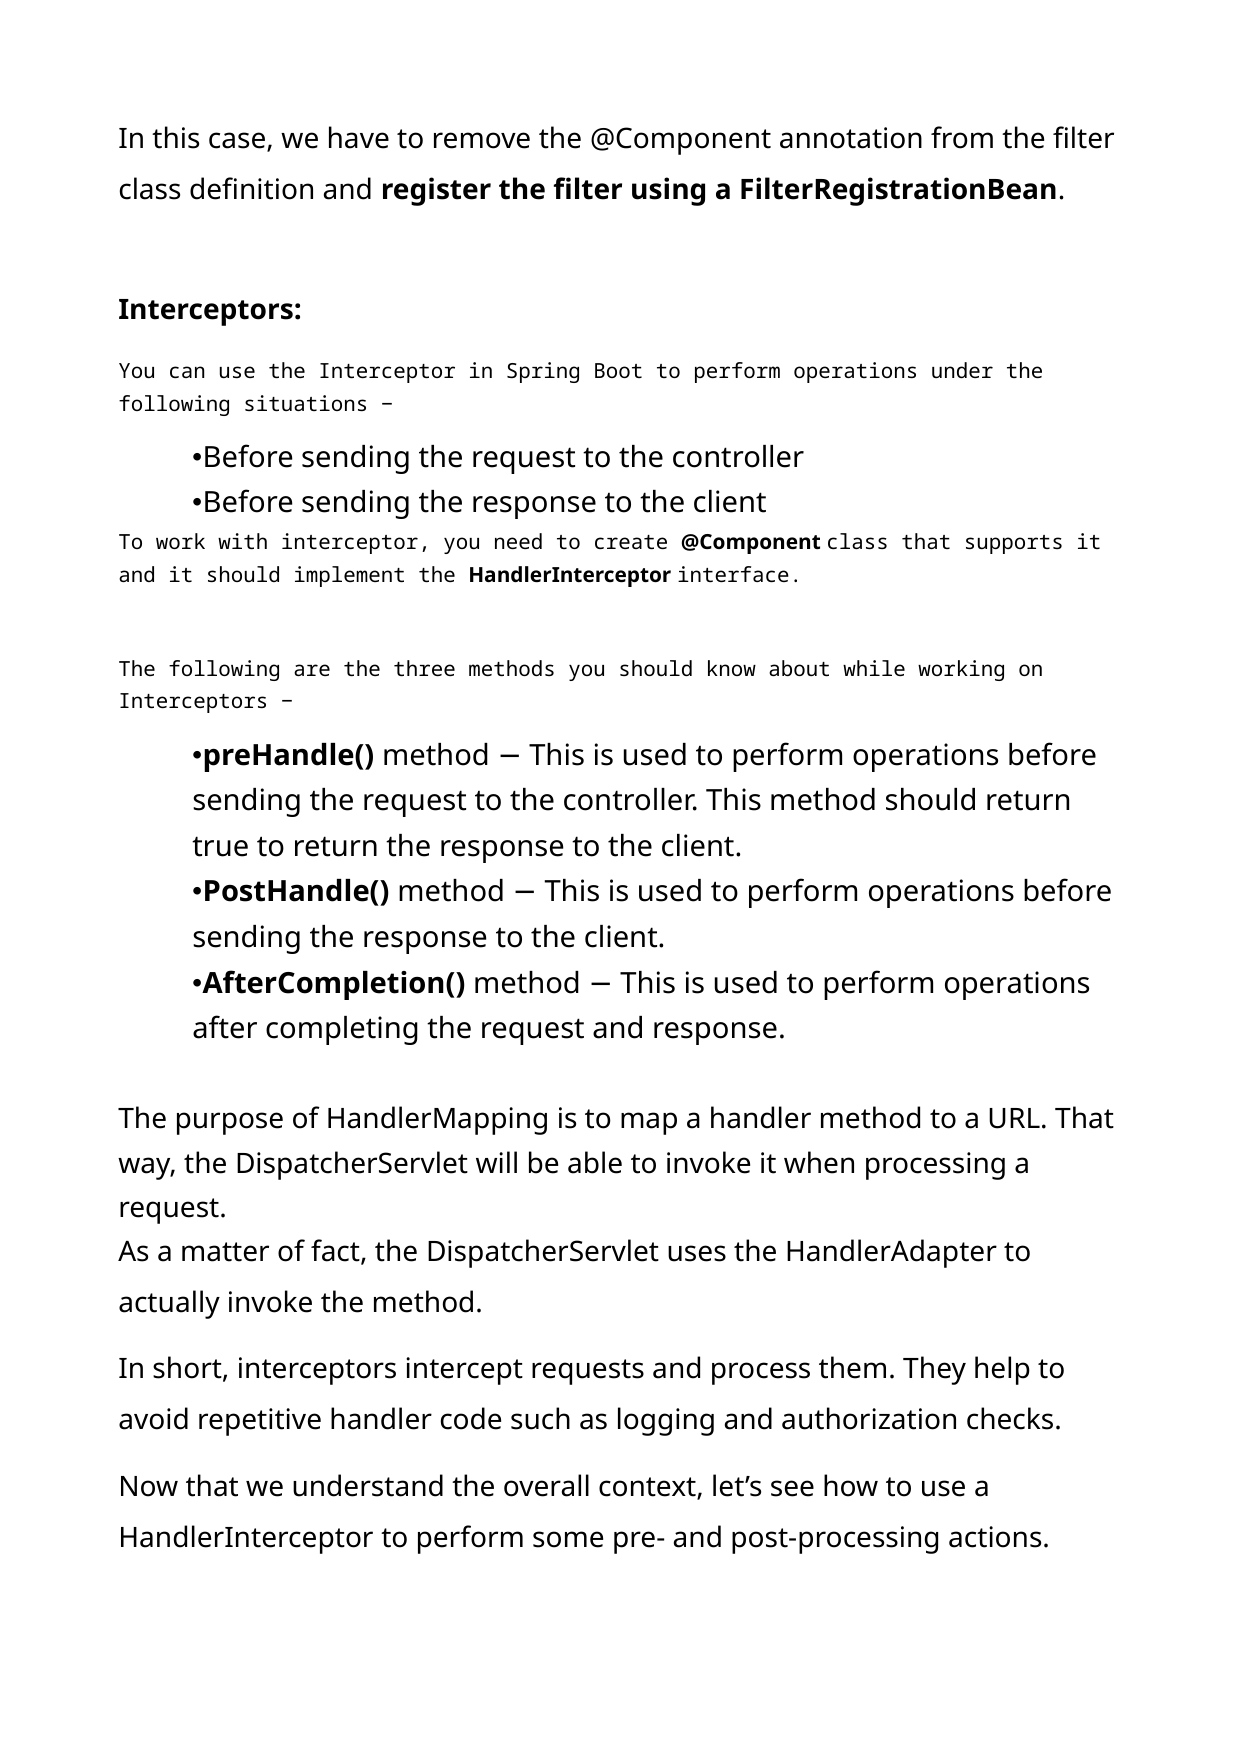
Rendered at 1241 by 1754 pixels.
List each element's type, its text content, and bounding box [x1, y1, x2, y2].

text In short, interceptors intercept requests and process them. They help to avoid repetitive handler code such as logging and authorization checks. [118, 1348, 1122, 1438]
text Now that we understand the overall context, let’s see how to use a HandlerInterceptor to perform some pre- and post-processing actions. [118, 1466, 1122, 1555]
list Before sending the response to the client [118, 481, 1122, 521]
list AfterCompletion() method − This is used to perform operations after completing the request and response. [118, 962, 1122, 1047]
list PostHandle() method − This is used to perform operations before sending the response to the client. [118, 871, 1122, 956]
text You can use the Interceptor in Spring Boot to perform operations under the following situations − [118, 356, 1122, 417]
text As a matter of fact, the DispatcherServlet uses the HandlerAdapter to actually invoke the method. [118, 1231, 1122, 1320]
text The following are the three methods you should know about while working on Interceptors − [118, 654, 1122, 715]
list preHandle() method − This is used to perform operations before sending the request to the controller. This method should return true to return the response to the client. [118, 734, 1122, 865]
text Interceptors: [118, 289, 1122, 328]
text To work with interceptor, you need to create @Component class that supports it and it should implement the HandlerInterceptor interface. [118, 527, 1122, 588]
text The purpose of HandlerMapping is to map a handler method to a URL. That way, the DispatcherServlet will be able to invoke it when processing a request. [118, 1099, 1122, 1225]
list Before sending the request to the controller [118, 436, 1122, 476]
text In this case, we have to remove the @Component annotation from the filter class definition and register the filter using a FilterRegistrationBean. [118, 118, 1122, 207]
